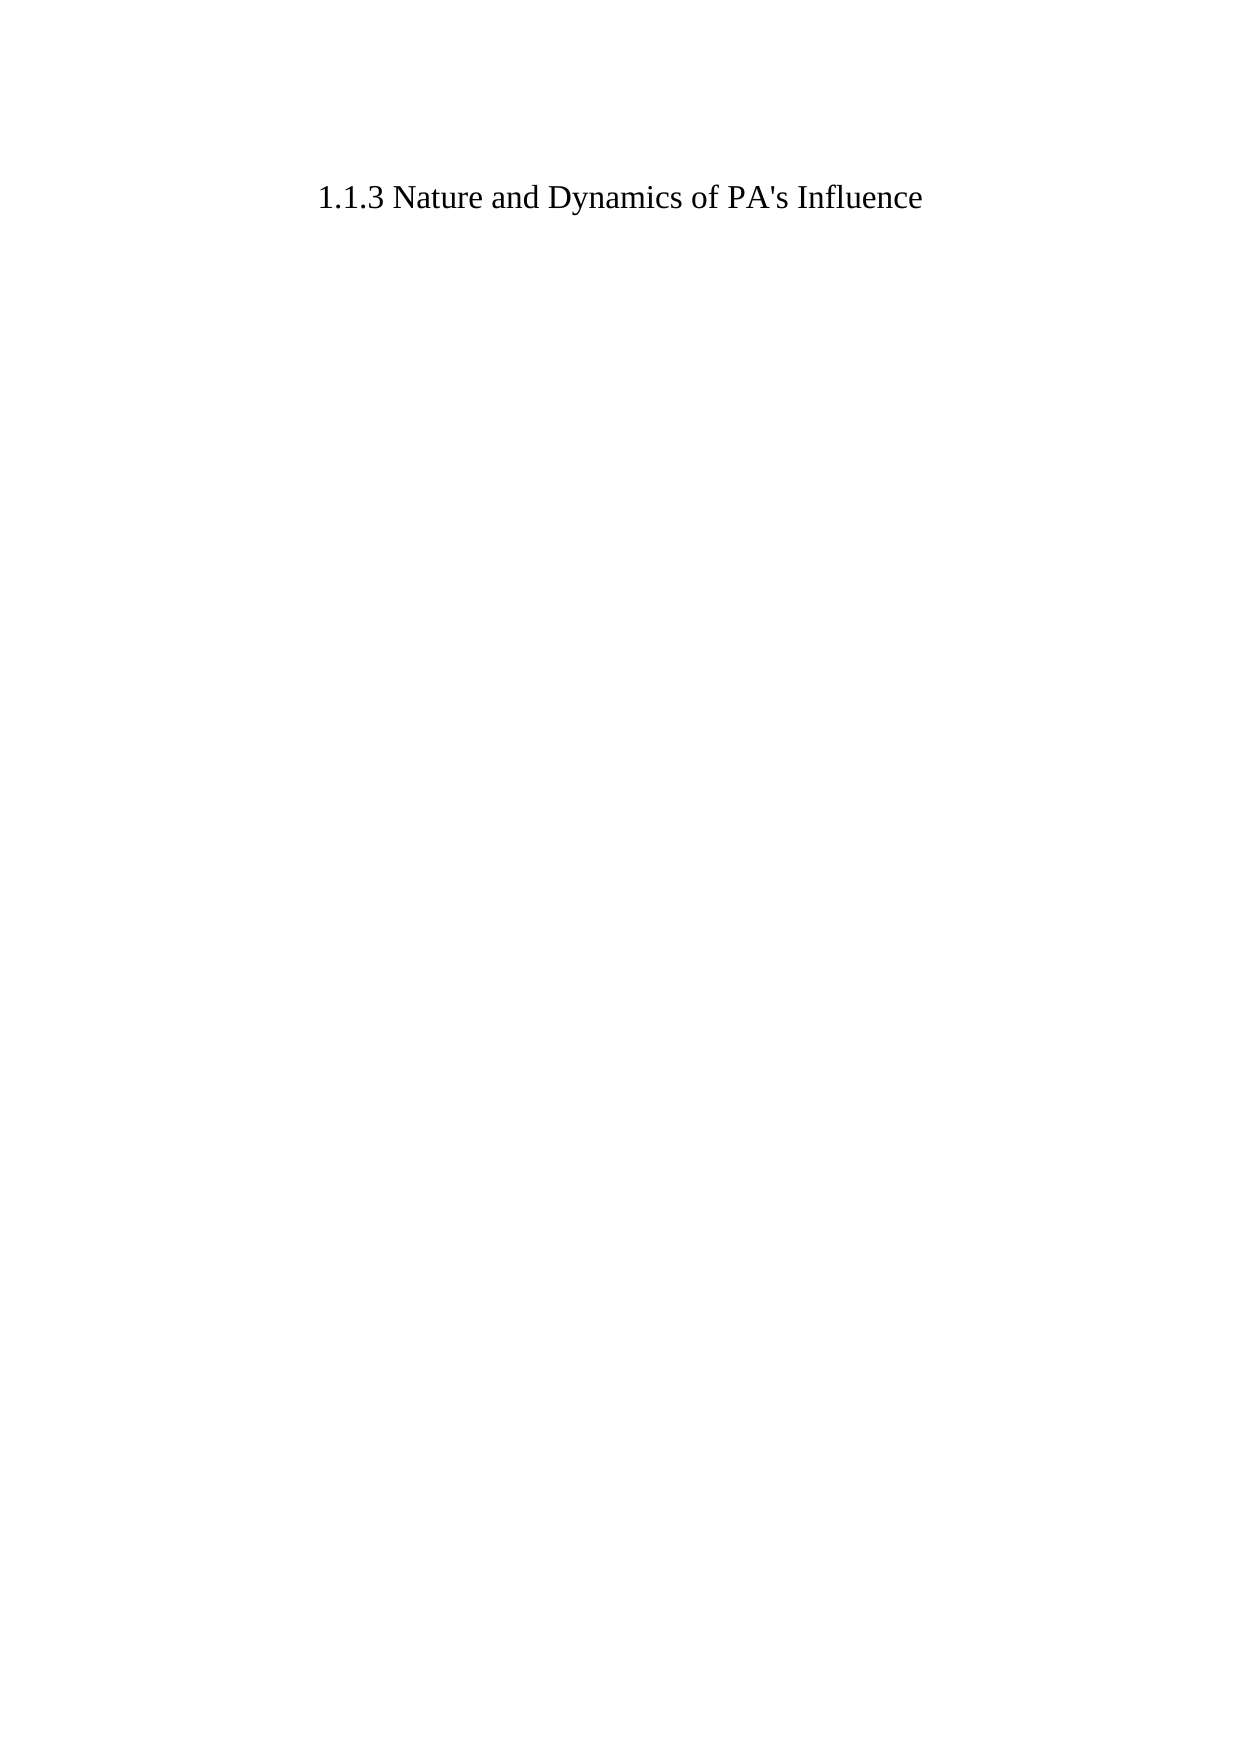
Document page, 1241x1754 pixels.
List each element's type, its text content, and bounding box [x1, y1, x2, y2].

subtitle 1.1.3 Nature and Dynamics of PA's Influence [118, 177, 1122, 216]
